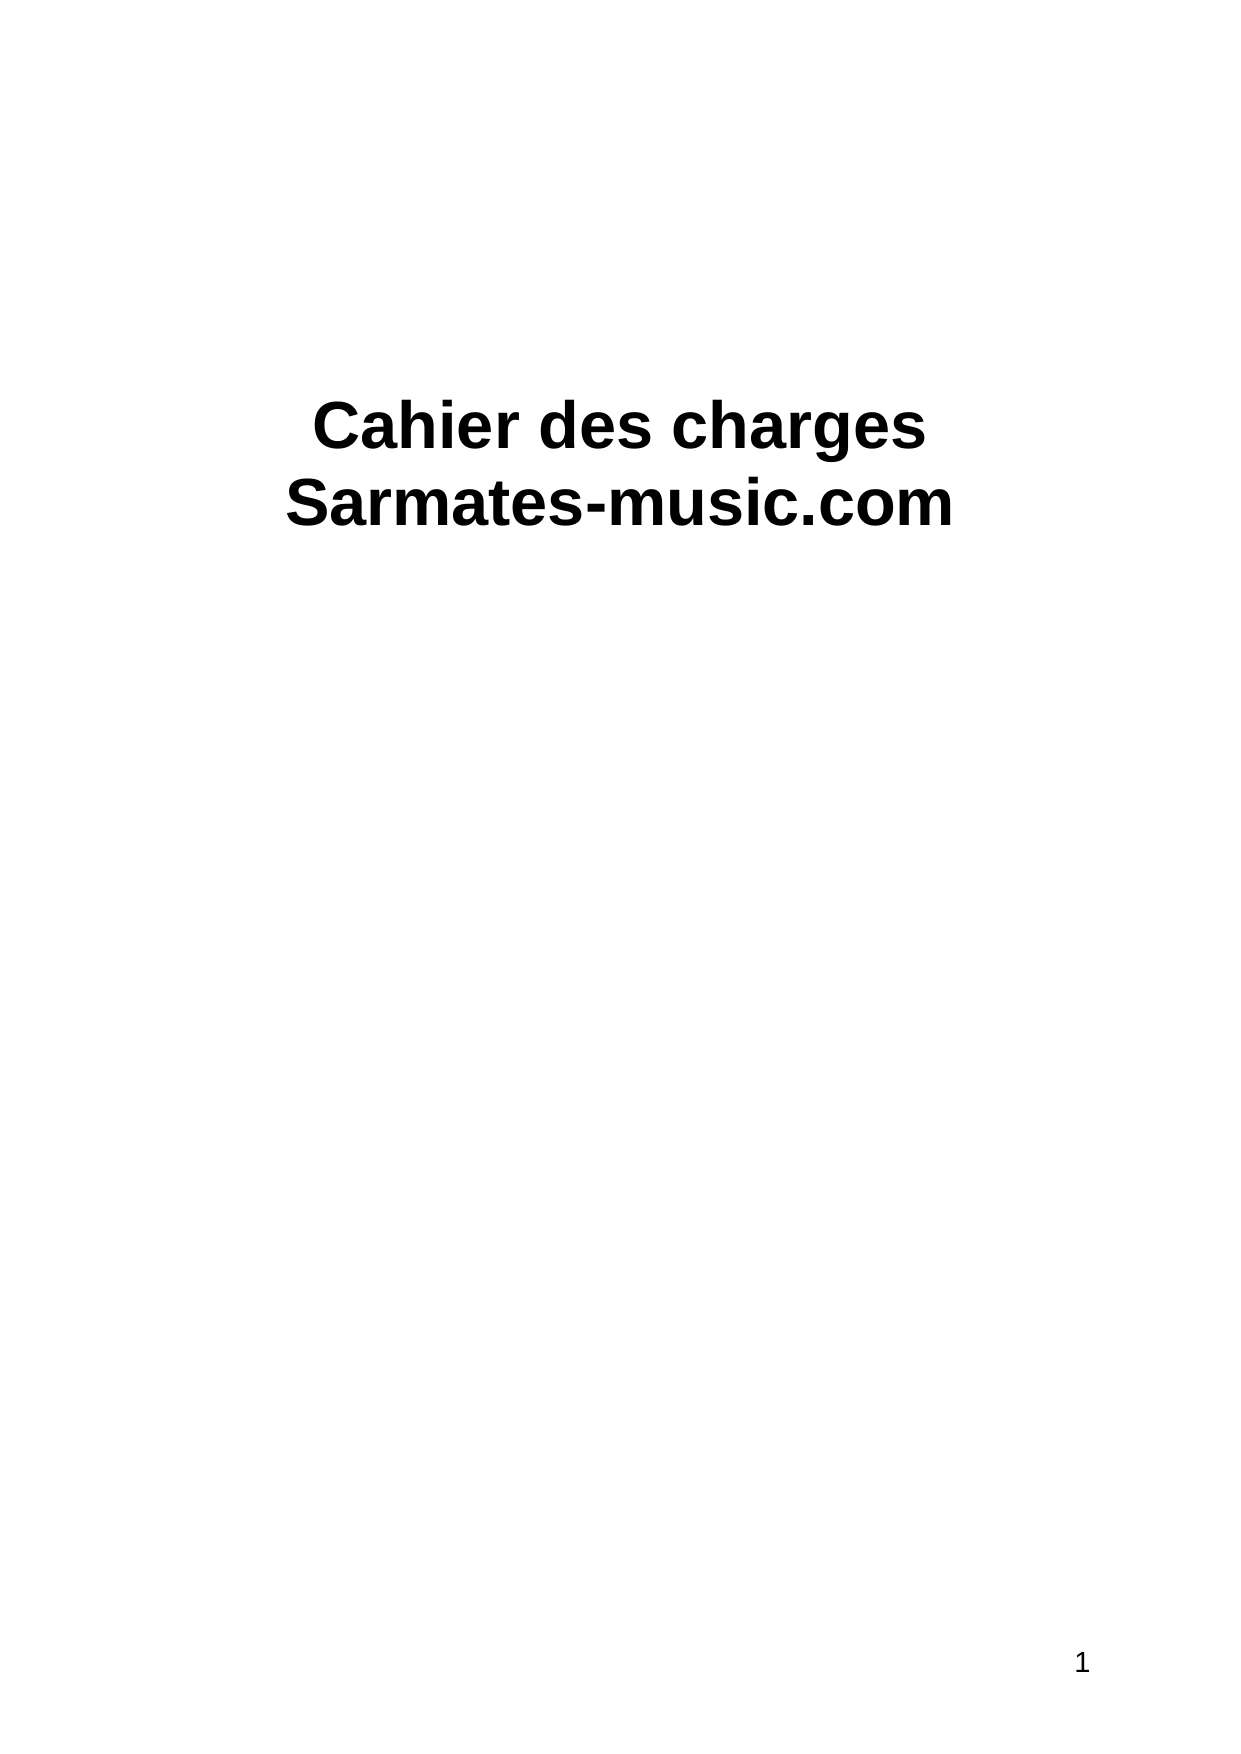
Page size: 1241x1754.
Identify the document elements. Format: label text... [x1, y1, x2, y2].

text Cahier des charges Sarmates-music.com [150, 175, 1090, 539]
